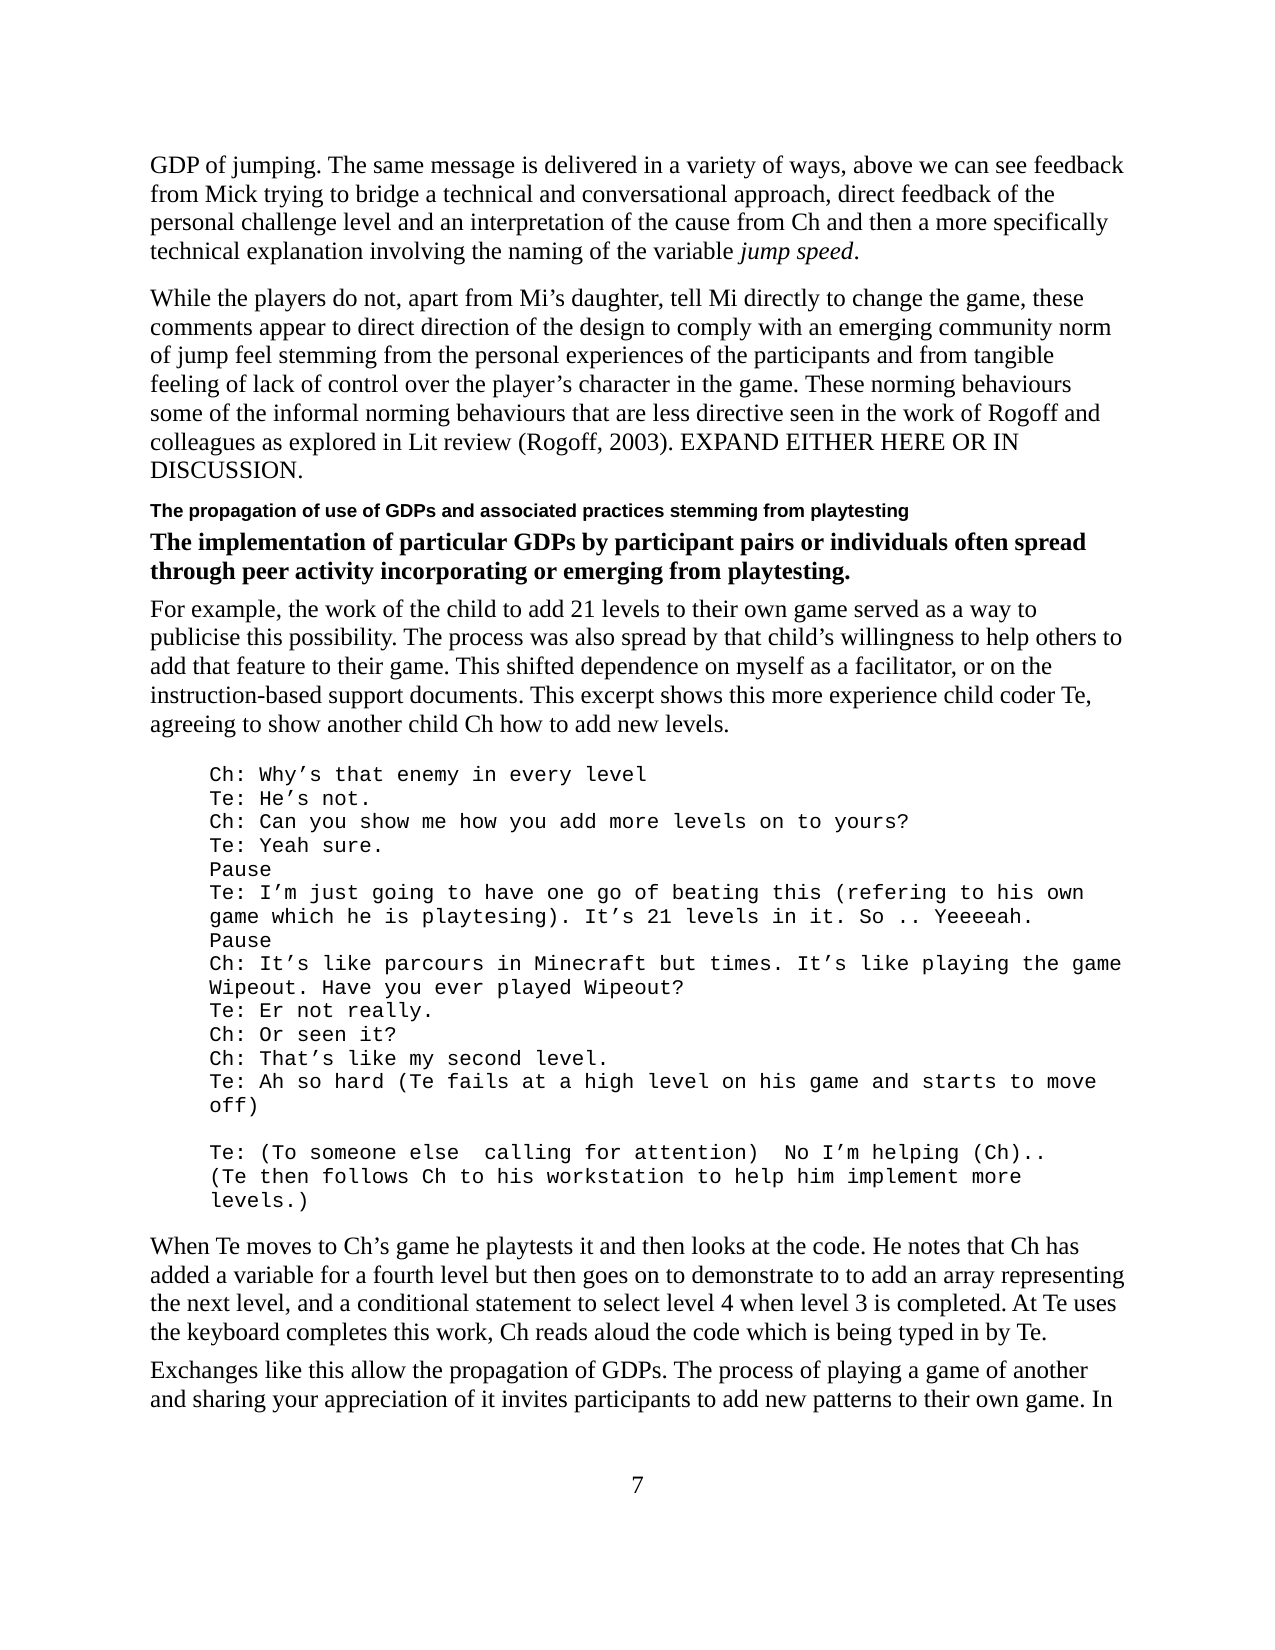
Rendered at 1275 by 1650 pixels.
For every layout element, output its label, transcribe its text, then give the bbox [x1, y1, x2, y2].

subtitle The propagation of use of GDPs and associated practices stemming from playtesting [150, 499, 1125, 521]
text (Te then follows Ch to his workstation to help him implement more levels.) [209, 1166, 1125, 1213]
text Ch: That’s like my second level. [209, 1048, 1125, 1071]
text While the players do not, apart from Mi’s daughter, tell Mi directly to change the game, these comments appear to direct direction of the design to comply with an emerging community norm of jump feel stemming from the personal experiences of the participants and from tangible feeling of lack of control over the player’s character in the game. These norming behaviours some of the informal norming behaviours that are less directive seen in the work of Rogoff and colleagues as explored in Lit review (Rogoff, 2003). EXPAND EITHER HERE OR IN DISCUSSION. [150, 283, 1125, 484]
text When Te moves to Ch’s game he playtests it and then looks at the code. He notes that Ch has added a variable for a fourth level but then goes on to demonstrate to to add an array representing the next level, and a conditional statement to select level 4 when level 3 is completed. At Te uses the keyboard completes this work, Ch reads aloud the code which is being typed in by Te. [150, 1231, 1125, 1346]
text Ch: Why’s that enemy in every level [209, 764, 1125, 788]
text Pause [209, 929, 1125, 953]
text Exchanges like this allow the propagation of GDPs. The process of playing a game of another and sharing your appreciation of it invites participants to add new patterns to their own game. In [150, 1355, 1125, 1412]
text Ch: Can you show me how you add more levels on to yours? [209, 811, 1125, 835]
text Te: Yeah sure. [209, 835, 1125, 859]
text Ch: It’s like parcours in Minecraft but times. It’s like playing the game Wipeout. Have you ever played Wipeout? [209, 953, 1125, 1001]
text GDP of jumping. The same message is delivered in a variety of ways, above we can see feedback from Mick trying to bridge a technical and conversational approach, direct feedback of the personal challenge level and an interpretation of the cause from Ch and then a more specifically technical explanation involving the naming of the variable jump speed. [150, 150, 1125, 265]
text Ch: Or seen it? [209, 1024, 1125, 1048]
text Te: Ah so hard (Te fails at a high level on his game and starts to move off) [209, 1071, 1125, 1119]
text Te: Er not really. [209, 1001, 1125, 1024]
text Te: (To someone else calling for attention) No I’m helping (Ch).. [209, 1142, 1125, 1166]
text For example, the work of the child to add 21 levels to their own game served as a way to publicise this possibility. The process was also spread by that child’s willingness to help others to add that feature to their game. This shifted dependence on myself as a facilitator, or on the instruction-based support documents. This excerpt shows this more experience child coder Te, agreeing to show another child Ch how to add new levels. [150, 594, 1125, 737]
text The implementation of particular GDPs by participant pairs or individuals often spread through peer activity incorporating or emerging from playtesting. [150, 527, 1125, 585]
text Te: I’m just going to have one go of beating this (refering to his own game which he is playtesing). It’s 21 levels in it. So .. Yeeeeah. [209, 882, 1125, 929]
text Te: He’s not. [209, 788, 1125, 811]
text Pause [209, 859, 1125, 882]
